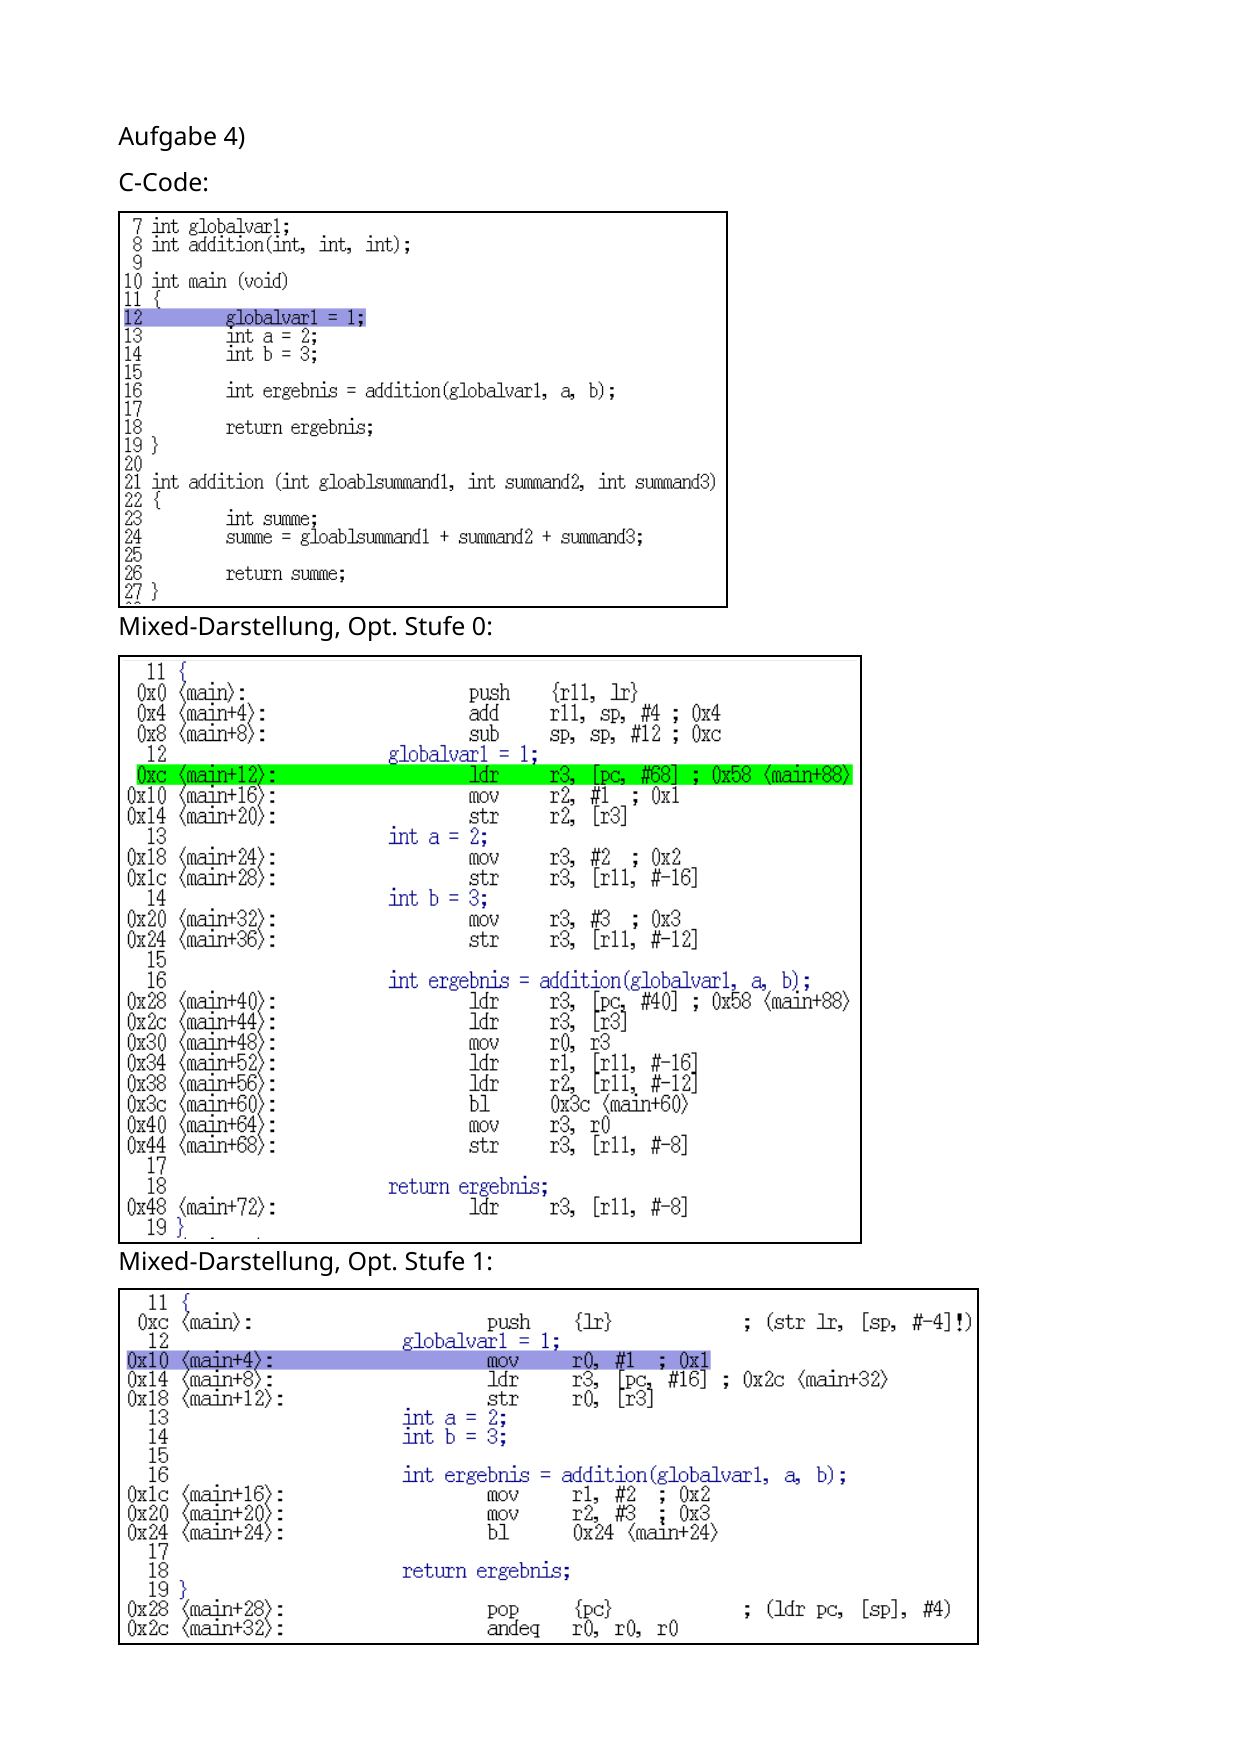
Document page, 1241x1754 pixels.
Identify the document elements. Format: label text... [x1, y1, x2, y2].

text [120, 1290, 977, 1643]
picture [123, 660, 858, 1239]
picture [123, 216, 723, 604]
text Aufgabe 4) [118, 118, 1122, 152]
text Mixed-Darstellung, Opt. Stufe 1: [118, 655, 1122, 1278]
picture [123, 1292, 975, 1640]
text C-Code: [118, 165, 1122, 199]
text Mixed-Darstellung, Opt. Stufe 0: [118, 211, 1122, 642]
